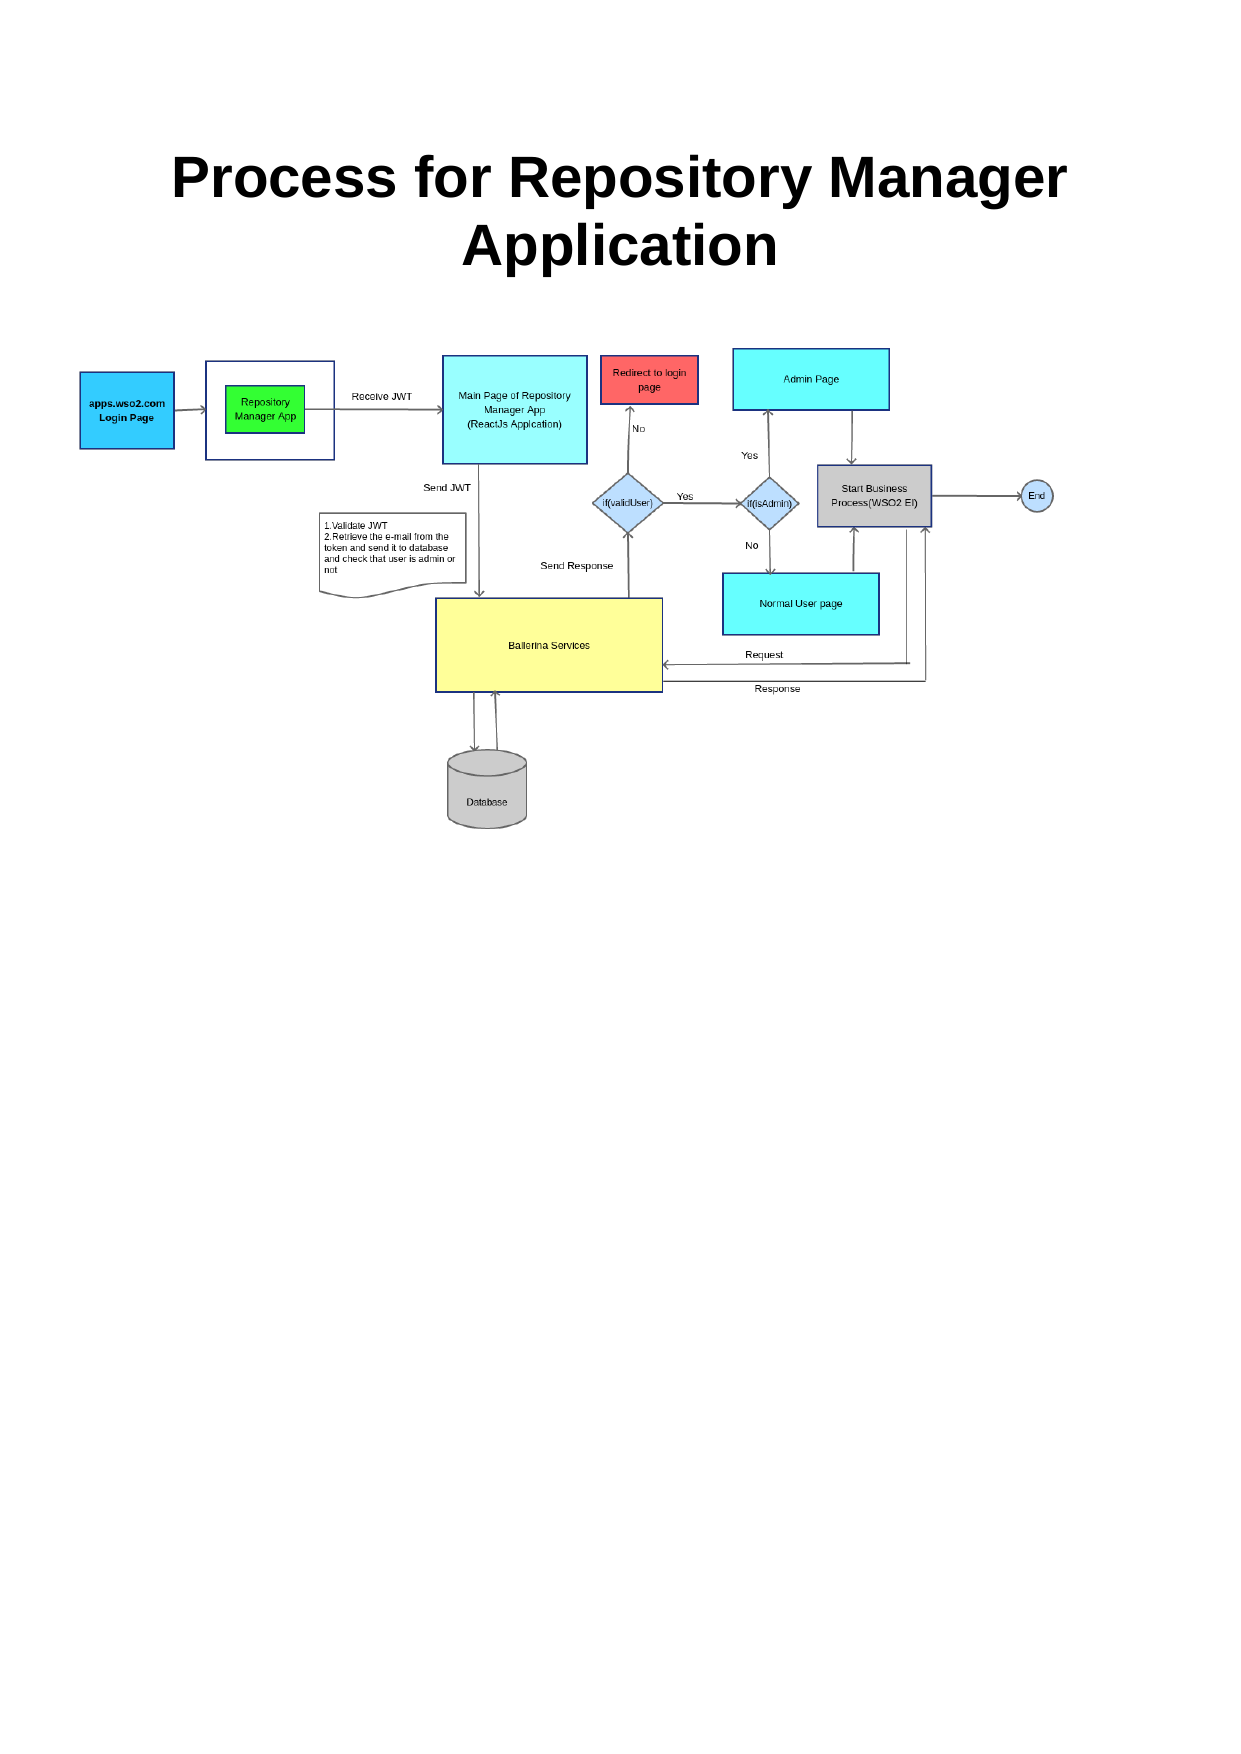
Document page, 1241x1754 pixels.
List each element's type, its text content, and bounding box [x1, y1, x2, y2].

picture [68, 316, 1191, 880]
title Process for Repository Manager Application [118, 143, 1122, 277]
